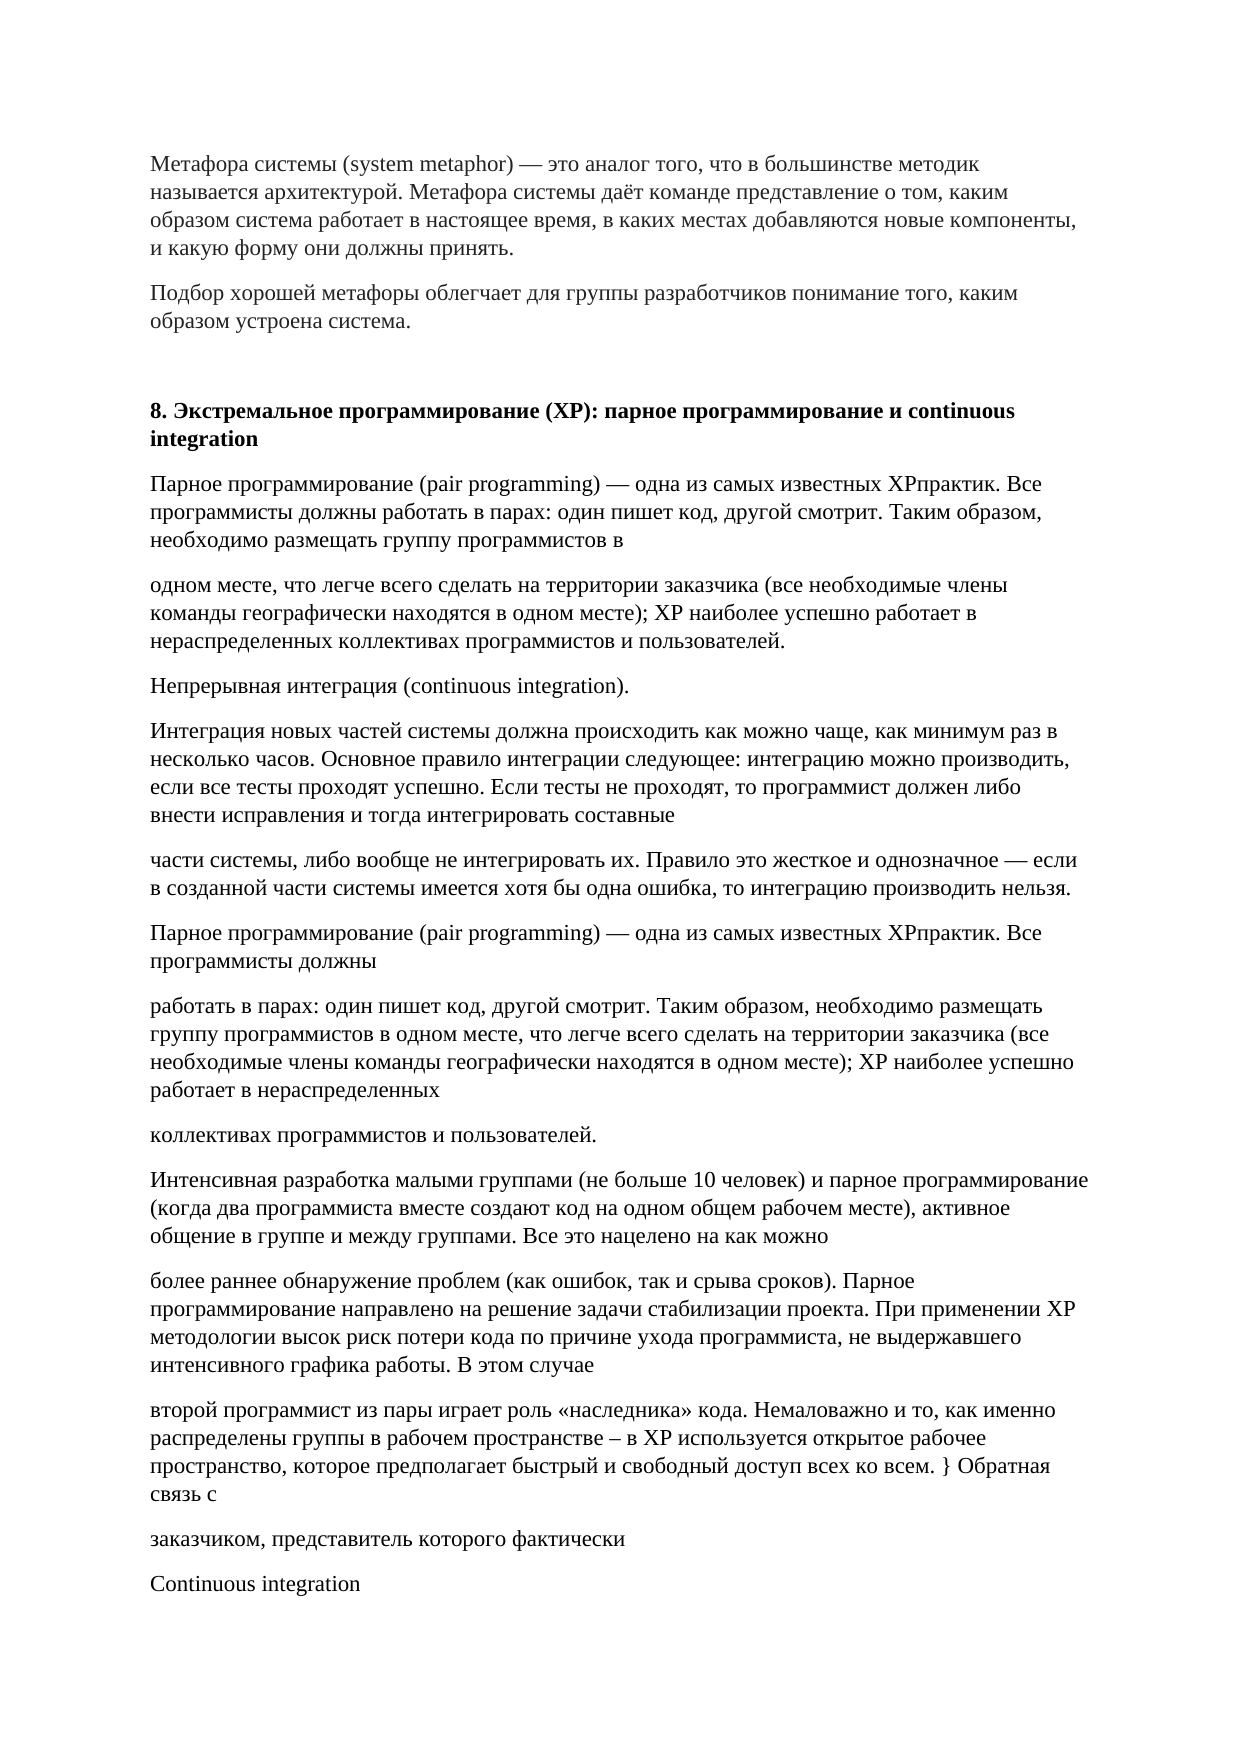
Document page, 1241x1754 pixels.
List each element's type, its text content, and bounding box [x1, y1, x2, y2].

text Парное программирование (pair programming) — одна из самых известных XPпрактик. Все программисты должны работать в парах: один пишет код, другой смотрит. Таким образом, необходимо размещать группу программистов в [150, 470, 1090, 552]
text более раннее обнаружение проблем (как ошибок, так и срыва сроков). Парное программирование направлено на решение задачи стабилизации проекта. При применении XP методологии высок риск потери кода по причине ухода программиста, не выдержавшего интенсивного графика работы. В этом случае [150, 1267, 1090, 1377]
text коллективах программистов и пользователей. [150, 1121, 1090, 1147]
text второй программист из пары играет роль «наследника» кода. Немаловажно и то, как именно распределены группы в рабочем пространстве – в XP используется открытое рабочее пространство, которое предполагает быстрый и свободный доступ всех ко всем. } Обратная связь с [150, 1396, 1090, 1507]
text части системы, либо вообще не интегрировать их. Правило это жесткое и однозначное — если в созданной части системы имеется хотя бы одна ошибка, то интеграцию производить нельзя. [150, 846, 1090, 900]
text Парное программирование (pair programming) — одна из самых известных XPпрактик. Все программисты должны [150, 919, 1090, 973]
text работать в парах: один пишет код, другой смотрит. Таким образом, необходимо размещать группу программистов в одном месте, что легче всего сделать на территории заказчика (все необходимые члены команды географически находятся в одном месте); XP наиболее успешно работает в нераспределенных [150, 992, 1090, 1102]
text Подбор хорошей метафоры облегчает для группы разработчиков понимание того, каким образом устроена система. [150, 279, 1090, 334]
text Continuous integration [150, 1570, 1090, 1596]
text Непрерывная интеграция (continuous integration). [150, 672, 1090, 698]
text Интенсивная разработка малыми группами (не больше 10 человек) и парное программирование (когда два программиста вместе создают код на одном общем рабочем месте), активное общение в группе и между группами. Все это нацелено на как можно [150, 1166, 1090, 1248]
text Метафора системы (system metaphor) — это аналог того, что в большинстве методик называется архитектурой. Метафора системы даёт команде представление о том, каким образом система работает в настоящее время, в каких местах добавляются новые компоненты, и какую форму они должны принять. [150, 150, 1090, 261]
text заказчиком, представитель которого фактически [150, 1525, 1090, 1551]
text Интеграция новых частей системы должна происходить как можно чаще, как минимум раз в несколько часов. Основное правило интеграции следующее: интеграцию можно производить, если все тесты проходят успешно. Если тесты не проходят, то программист должен либо внести исправления и тогда интегрировать составные [150, 717, 1090, 827]
text 8. Экстремальное программирование (XP): парное программирование и continuous integration [150, 397, 1090, 451]
text одном месте, что легче всего сделать на территории заказчика (все необходимые члены команды географически находятся в одном месте); XP наиболее успешно работает в нераспределенных коллективах программистов и пользователей. [150, 571, 1090, 653]
